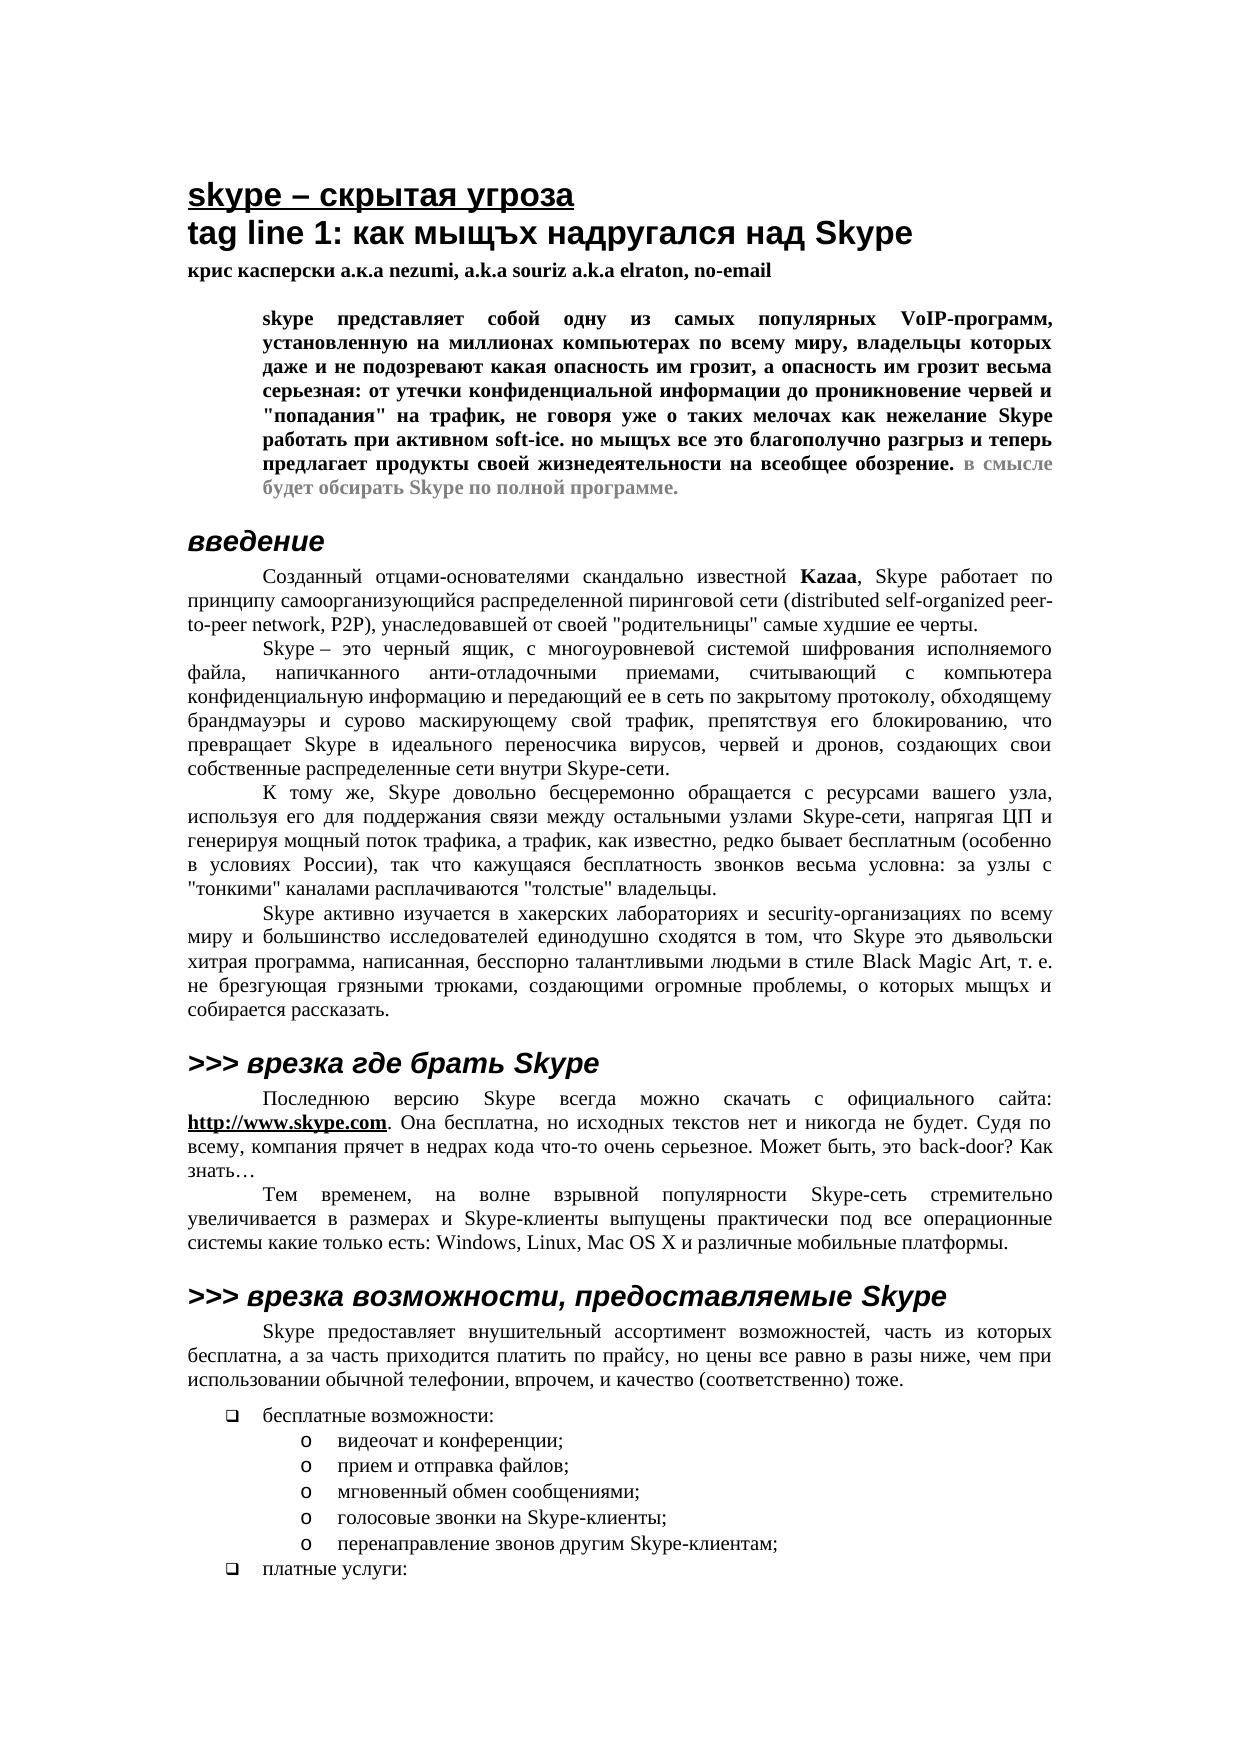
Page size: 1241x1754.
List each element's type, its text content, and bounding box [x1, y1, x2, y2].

list бесплатные возможности: [225, 1403, 1053, 1427]
text Skype предоставляет внушительный ассортимент возможностей, часть из которых бесплатна, а за часть приходится платить по прайсу, но цены все равно в разы ниже, чем при использовании обычной телефонии, впрочем, и качество (соответственно) тоже. [187, 1319, 1053, 1391]
list платные услуги: [225, 1556, 1053, 1580]
text Skype активно изучается в хакерских лабораториях и security-организациях по всему миру и большинство исследователей единодушно сходятся в том, что Skype это дьявольски хитрая программа, написанная, бесспорно талантливыми людьми в стиле Black Magic Art, т. е. не брезгующая грязными трюками, создающими огромные проблемы, о которых мыщъх и собирается рассказать. [187, 900, 1053, 1021]
text Тем временем, на волне взрывной популярности Skype-сеть стремительно увеличивается в размерах и Skype-клиенты выпущены практически под все операционные системы какие только есть: Windows, Linux, Mac OS X и различные мобильные платформы. [187, 1182, 1053, 1254]
list голосовые звонки на Skype-клиенты; [300, 1505, 1053, 1530]
subtitle >>> врезка возможности, предоставляемые Skype [187, 1279, 1053, 1312]
text Последнюю версию Skype всегда можно скачать с официального сайта: http://www.skype.com. Она бесплатна, но исходных текстов нет и никогда не будет. Судя по всему, компания прячет в недрах кода что-то очень серьезное. Может быть, это back-door? Как знать… [187, 1086, 1053, 1182]
list видеочат и конференции; [300, 1427, 1053, 1453]
text крис касперски а.к.а nezumi, a.k.a souriz a.k.a elraton, no-email [187, 258, 1053, 282]
list мгновенный обмен сообщениями; [300, 1479, 1053, 1505]
subtitle skype – скрытая угроза tag line 1: как мыщъх надругался над Skype [187, 175, 1053, 252]
text skype представляет собой одну из самых популярных VoIP-программ, установленную на миллионах компьютерах по всему миру, владельцы которых даже и не подозревают какая опасность им грозит, а опасность им грозит весьма серьезная: от утечки конфиденциальной информации до проникновение червей и "попадания" на трафик, не говоря уже о таких мелочах как нежелание Skype работать при активном soft-ice. но мыщъх все это благополучно разгрыз и теперь предлагает продукты своей жизнедеятельности на всеобщее обозрение. в смысле будет обсирать Skype по полной программе. [262, 306, 1053, 499]
text Skype – это черный ящик, с многоуровневой системой шифрования исполняемого файла, напичканного анти-отладочными приемами, считывающий с компьютера конфиденциальную информацию и передающий ее в сеть по закрытому протоколу, обходящему брандмауэры и сурово маскирующему свой трафик, препятствуя его блокированию, что превращает Skype в идеального переносчика вирусов, червей и дронов, создающих свои собственные распределенные сети внутри Skype-сети. [187, 636, 1053, 780]
list перенаправление звонов другим Skype-клиентам; [300, 1530, 1053, 1556]
text К тому же, Skype довольно бесцеремонно обращается с ресурсами вашего узла, используя его для поддержания связи между остальными узлами Skype-сети, напрягая ЦП и генерируя мощный поток трафика, а трафик, как известно, редко бывает бесплатным (особенно в условиях России), так что кажущаяся бесплатность звонков весьма условна: за узлы с "тонкими" каналами расплачиваются "толстые" владельцы. [187, 780, 1053, 900]
subtitle >>> врезка где брать Skype [187, 1046, 1053, 1079]
list прием и отправка файлов; [300, 1453, 1053, 1479]
subtitle введение [187, 524, 1053, 557]
text Созданный отцами-основателями скандально известной Kazaa, Skype работает по принципу самоорганизующийся распределенной пиринговой сети (distributed self-organized peer-to-peer network, P2P), унаследовавшей от своей "родительницы" самые худшие ее черты. [187, 563, 1053, 636]
